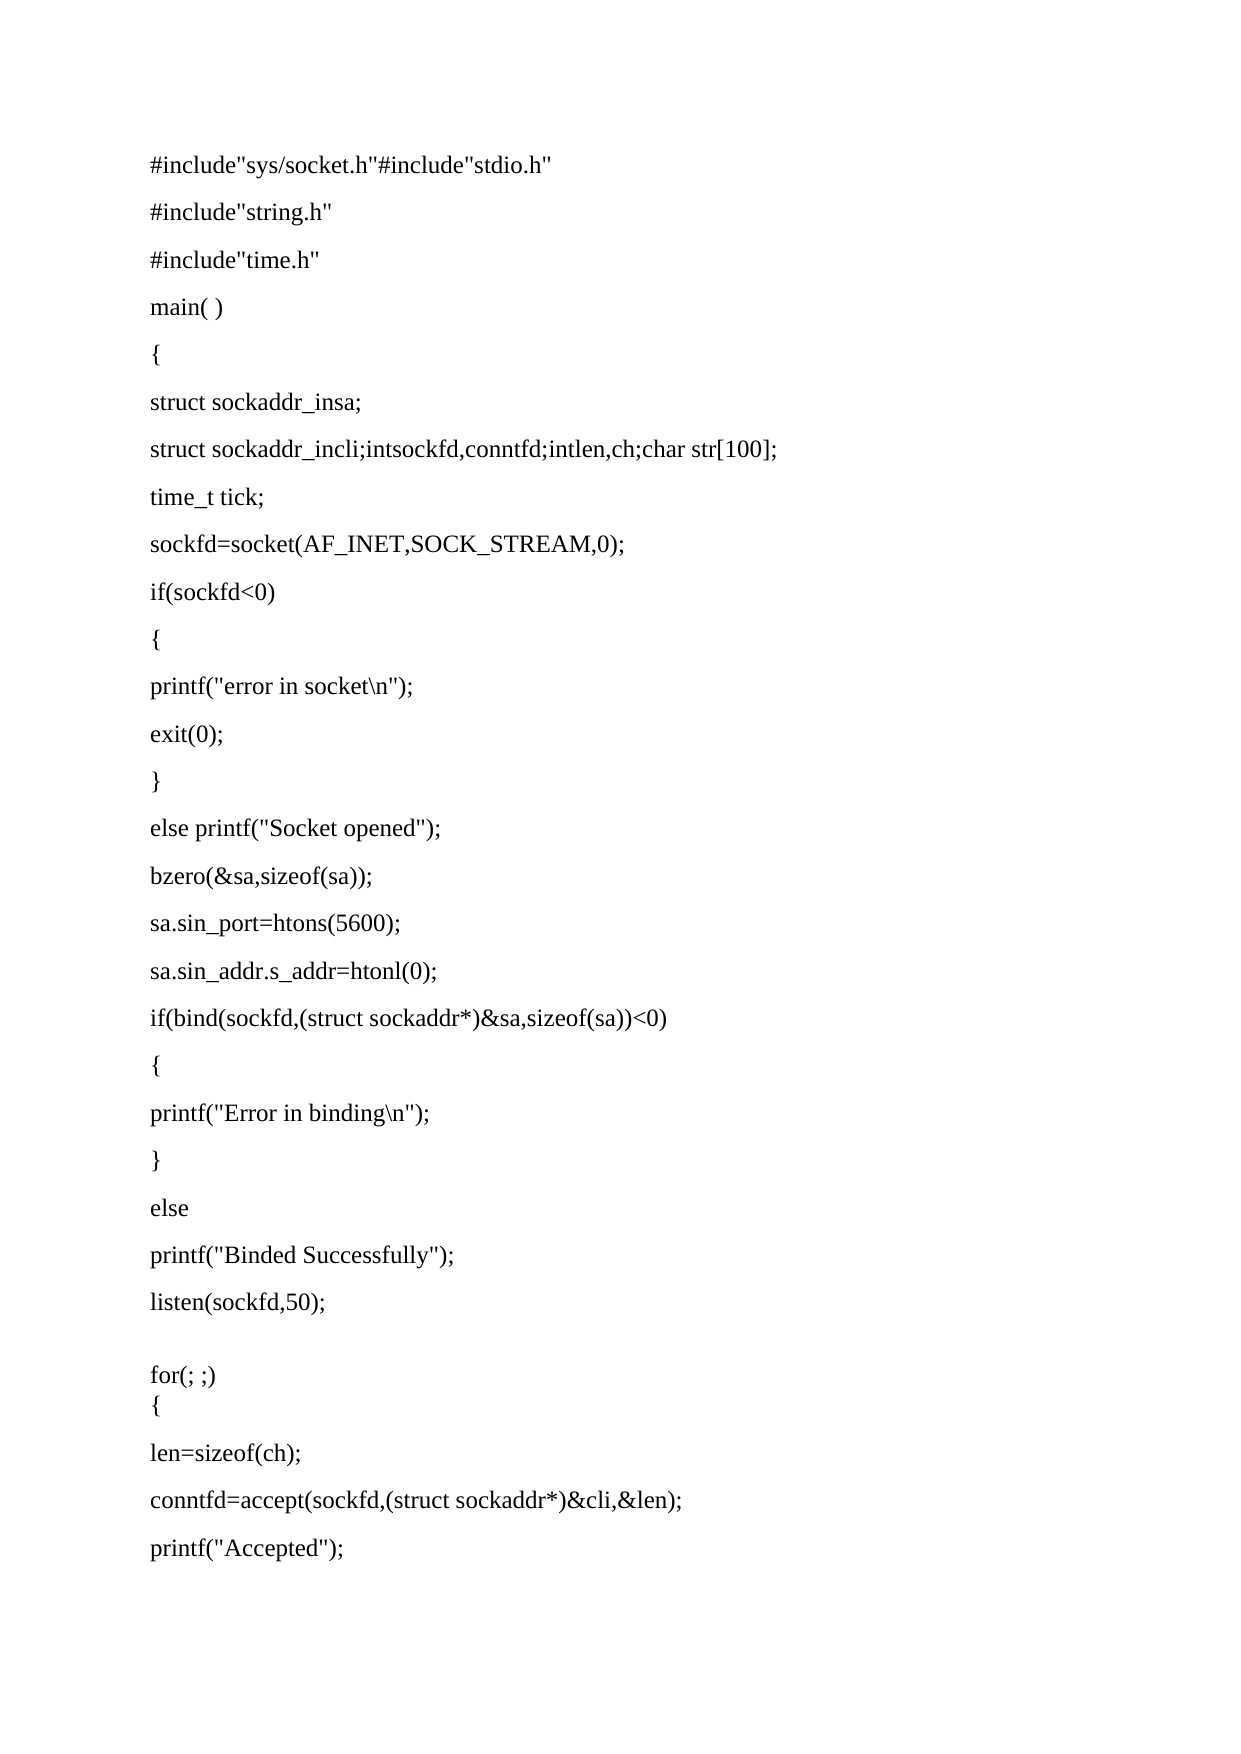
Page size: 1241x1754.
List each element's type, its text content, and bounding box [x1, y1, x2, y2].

text main( ) [150, 292, 1090, 321]
text else [150, 1193, 1090, 1221]
text for(; ;) [150, 1360, 1090, 1389]
text { [150, 339, 1090, 368]
text printf("Accepted"); [150, 1533, 1090, 1562]
text struct sockaddr_incli;intsockfd,conntfd;intlen,ch;char str[100]; [150, 434, 1090, 463]
text } [150, 1145, 1090, 1174]
text if(bind(sockfd,(struct sockaddr*)&sa,sizeof(sa))<0) [150, 1003, 1090, 1032]
text len=sizeof(ch); [150, 1438, 1090, 1467]
text { [150, 1051, 1090, 1079]
text listen(sockfd,50); [150, 1287, 1090, 1316]
text sa.sin_port=htons(5600); [150, 908, 1090, 937]
text #include"time.h" [150, 245, 1090, 273]
text printf("Error in binding\n"); [150, 1098, 1090, 1127]
text { [150, 624, 1090, 653]
text struct sockaddr_insa; [150, 387, 1090, 416]
text else printf("Socket opened"); [150, 813, 1090, 842]
text #include"string.h" [150, 197, 1090, 226]
text exit(0); [150, 719, 1090, 747]
text time_t tick; [150, 482, 1090, 511]
text conntfd=accept(sockfd,(struct sockaddr*)&cli,&len); [150, 1485, 1090, 1514]
text #include"sys/socket.h"#include"stdio.h" [150, 150, 1090, 179]
text printf("error in socket\n"); [150, 671, 1090, 700]
text if(sockfd<0) [150, 577, 1090, 605]
text } [150, 766, 1090, 795]
text { [150, 1391, 1090, 1419]
text sa.sin_addr.s_addr=htonl(0); [150, 956, 1090, 984]
text bzero(&sa,sizeof(sa)); [150, 861, 1090, 890]
text sockfd=socket(AF_INET,SOCK_STREAM,0); [150, 529, 1090, 558]
text printf("Binded Successfully"); [150, 1240, 1090, 1269]
